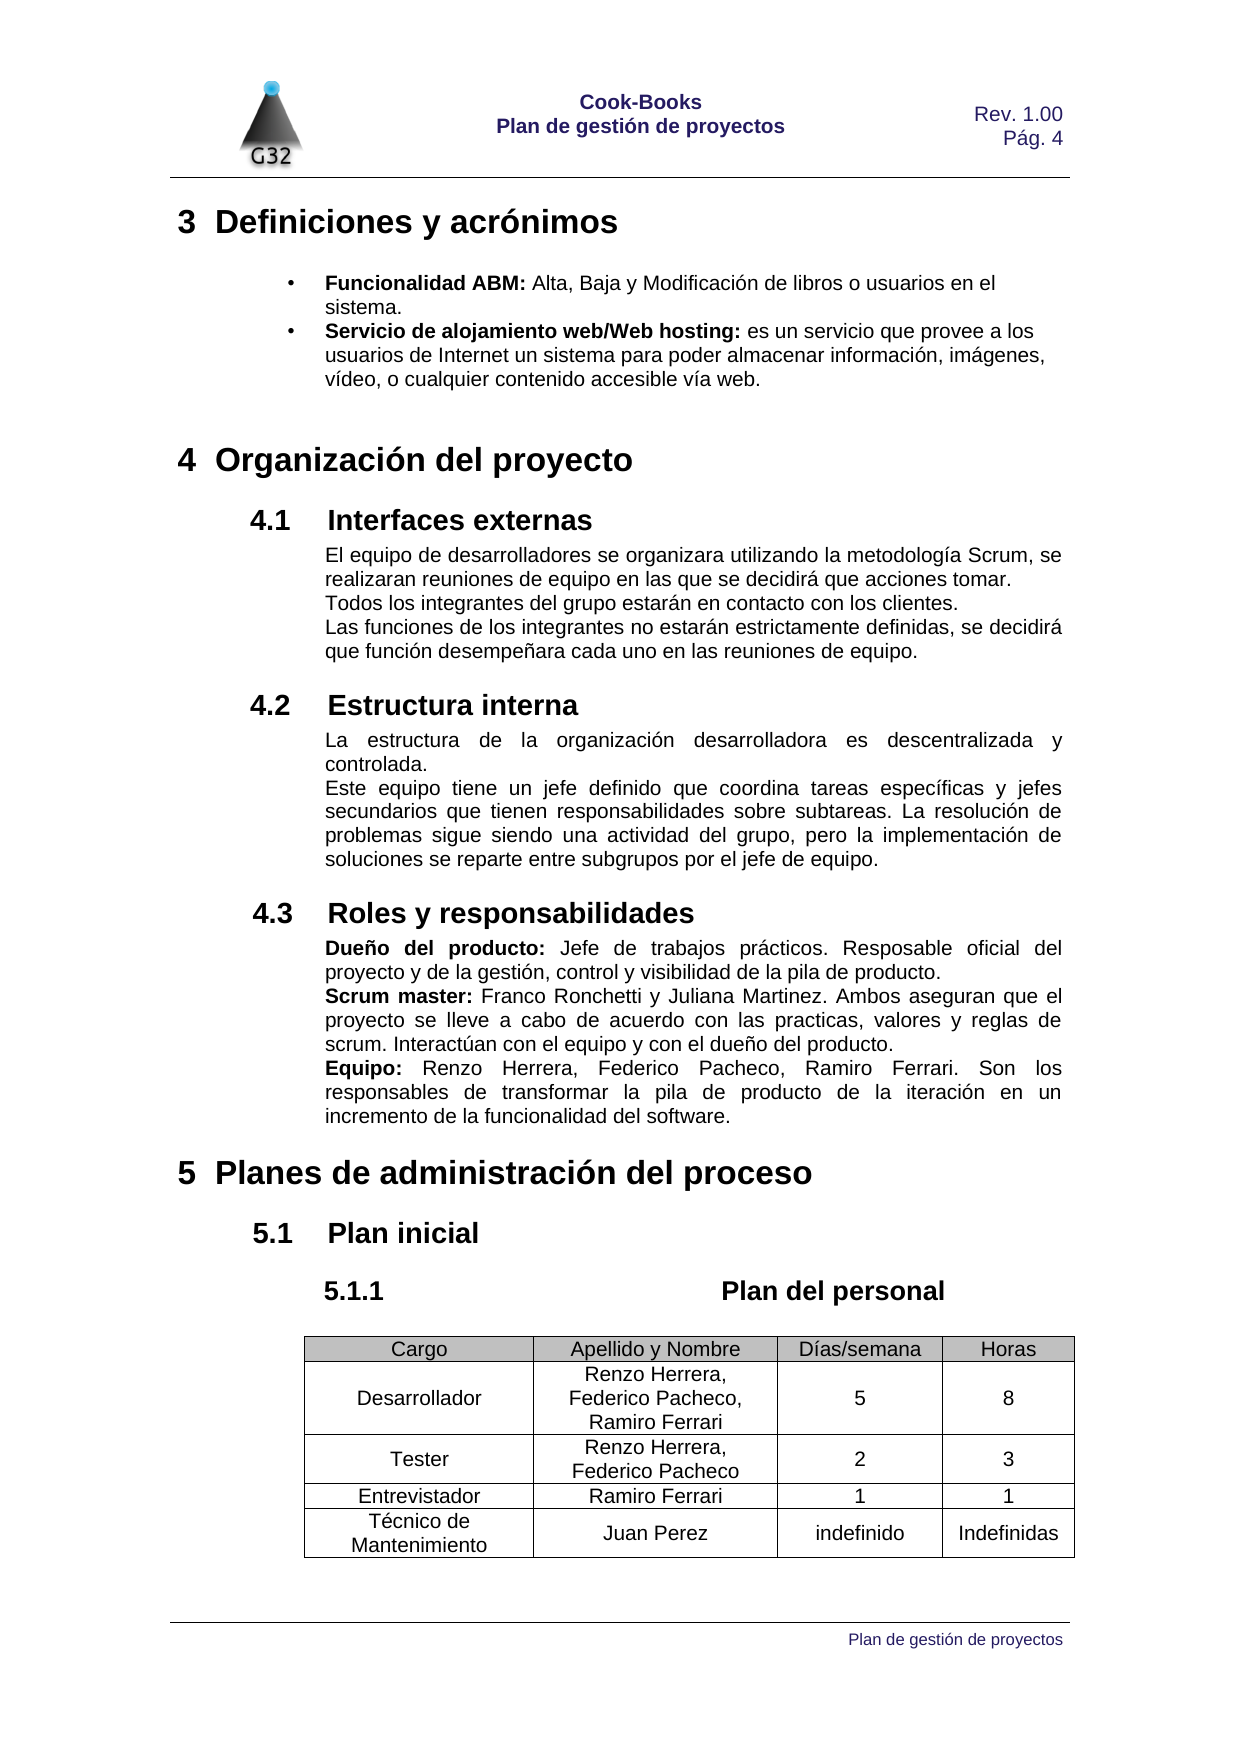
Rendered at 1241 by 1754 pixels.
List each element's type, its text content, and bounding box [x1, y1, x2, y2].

table_header Cargo [305, 1337, 533, 1361]
table_cell Renzo Herrera, Federico Pacheco, Ramiro Ferrari [534, 1362, 777, 1434]
table_cell Renzo Herrera, Federico Pacheco [534, 1435, 777, 1483]
subtitle Organización del proyecto [177, 440, 1063, 478]
subtitle Roles y responsabilidades [252, 896, 1063, 930]
text Todos los integrantes del grupo estarán en contacto con los clientes. [325, 591, 1063, 615]
picture [225, 81, 317, 173]
table_header Horas [943, 1337, 1074, 1361]
text Dueño del producto: Jefe de trabajos prácticos. Resposable oficial del proyecto y de la gestión, control y visibilidad de la pila de producto. [325, 936, 1063, 984]
text Este equipo tiene un jefe definido que coordina tareas específicas y jefes secundarios que tienen responsabilidades sobre subtareas. La resolución de problemas sigue siendo una actividad del grupo, pero la implementación de soluciones se reparte entre subgrupos por el jefe de equipo. [325, 775, 1063, 871]
table_cell Entrevistador [305, 1484, 533, 1508]
subtitle Plan del personal [323, 1275, 1063, 1306]
table_cell Juan Perez [534, 1509, 777, 1557]
subtitle Planes de administración del proceso [177, 1153, 1063, 1191]
subtitle Plan inicial [252, 1216, 1063, 1250]
table_cell Tester [305, 1435, 533, 1483]
text Las funciones de los integrantes no estarán estrictamente definidas, se decidirá que función desempeñara cada uno en las reuniones de equipo. [325, 615, 1063, 663]
text Equipo: Renzo Herrera, Federico Pacheco, Ramiro Ferrari. Son los responsables de transformar la pila de producto de la iteración en un incremento de la funcionalidad del software. [325, 1056, 1063, 1128]
table_cell indefinido [778, 1509, 942, 1557]
text La estructura de la organización desarrolladora es descentralizada y controlada. [325, 727, 1063, 775]
table_cell 1 [778, 1484, 942, 1508]
list Servicio de alojamiento web/Web hosting: es un servicio que provee a los usuarios de Internet un sistema para poder almacenar información, imágenes, vídeo, o cualquier contenido accesible vía web. [287, 319, 1063, 391]
table_header Apellido y Nombre [534, 1337, 777, 1361]
table_cell 2 [778, 1435, 942, 1483]
subtitle Interfaces externas [250, 503, 1063, 537]
table_cell 8 [943, 1362, 1074, 1434]
text Scrum master: Franco Ronchetti y Juliana Martinez. Ambos aseguran que el proyecto se lleve a cabo de acuerdo con las practicas, valores y reglas de scrum. Interactúan con el equipo y con el dueño del producto. [325, 984, 1063, 1056]
table_cell 1 [943, 1484, 1074, 1508]
table_cell Indefinidas [943, 1509, 1074, 1557]
table_cell Técnico de Mantenimiento [305, 1509, 533, 1557]
table_cell 5 [778, 1362, 942, 1434]
table_header Días/semana [778, 1337, 942, 1361]
subtitle Estructura interna [250, 688, 1063, 721]
table_cell 3 [943, 1435, 1074, 1483]
text El equipo de desarrolladores se organizara utilizando la metodología Scrum, se realizaran reuniones de equipo en las que se decidirá que acciones tomar. [325, 543, 1063, 591]
table_cell Ramiro Ferrari [534, 1484, 777, 1508]
table_cell Desarrollador [305, 1362, 533, 1434]
subtitle Definiciones y acrónimos [177, 202, 1063, 241]
list Funcionalidad ABM: Alta, Baja y Modificación de libros o usuarios en el sistema. [287, 271, 1063, 319]
